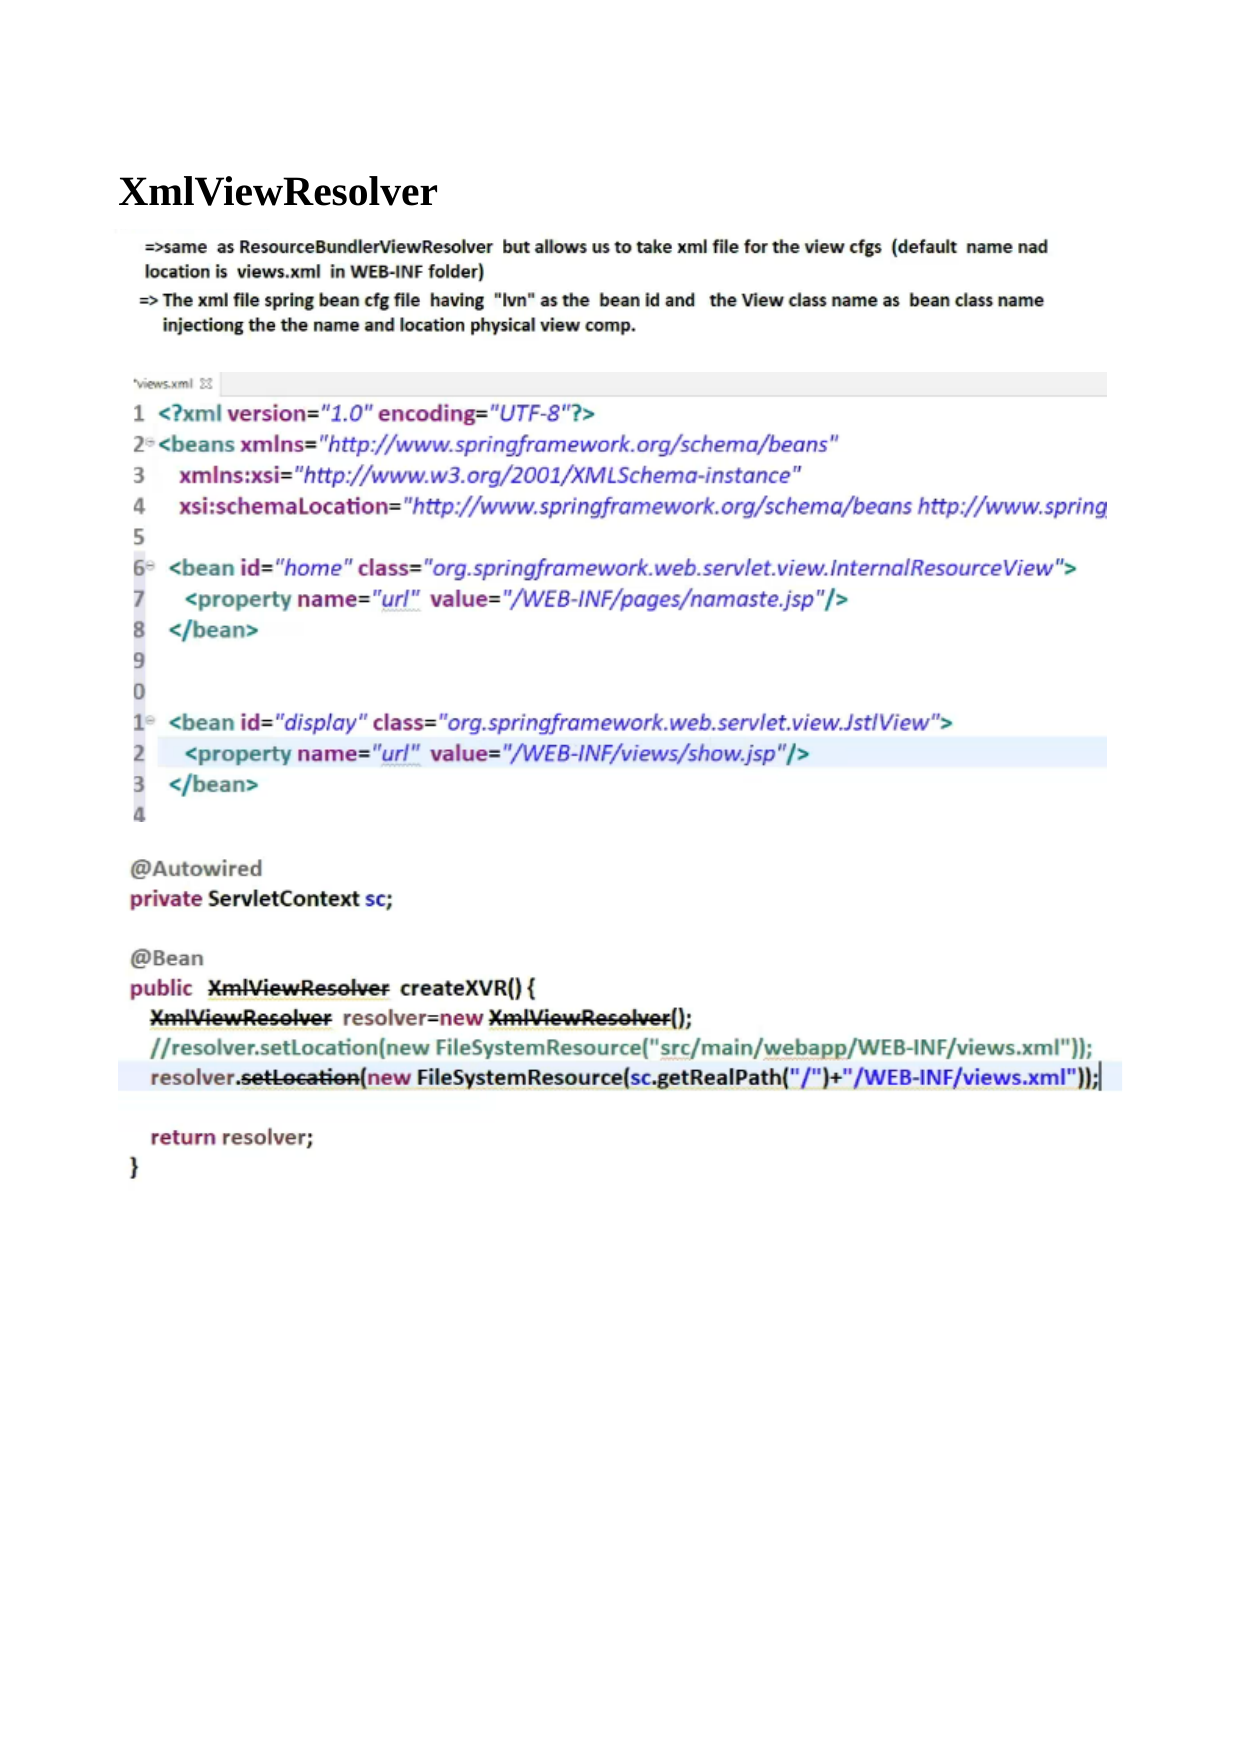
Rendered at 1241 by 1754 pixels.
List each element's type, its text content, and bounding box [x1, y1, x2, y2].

picture [133, 372, 1107, 822]
text XmlViewResolver [118, 166, 1122, 214]
picture [118, 846, 1123, 1194]
picture [97, 229, 1102, 350]
